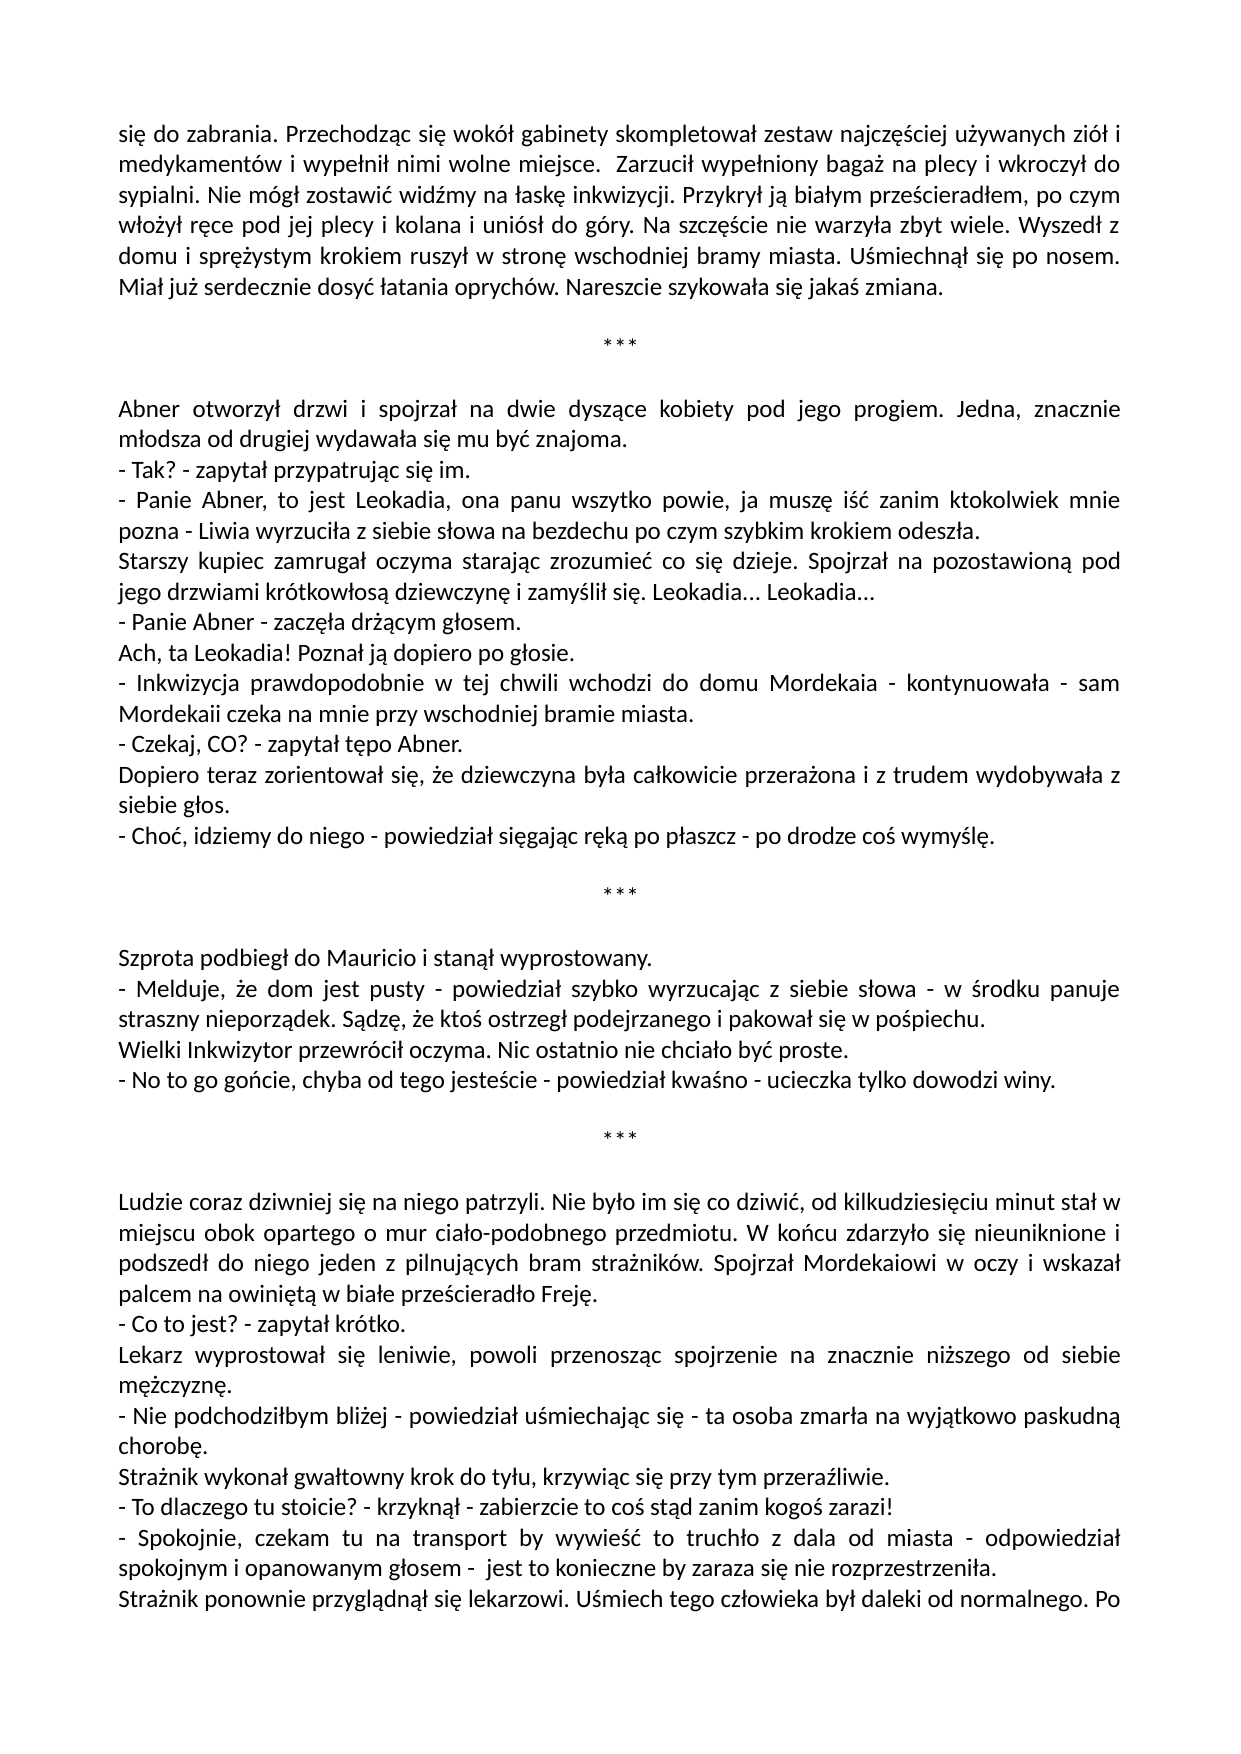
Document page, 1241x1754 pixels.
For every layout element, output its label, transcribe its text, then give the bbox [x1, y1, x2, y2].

text Ludzie coraz dziwniej się na niego patrzyli. Nie było im się co dziwić, od kilkudziesięciu minut stał w miejscu obok opartego o mur ciało-podobnego przedmiotu. W końcu zdarzyło się nieuniknione i podszedł do niego jeden z pilnujących bram strażników. Spojrzał Mordekaiowi w oczy i wskazał palcem na owiniętą w białe prześcieradło Freję. [118, 1186, 1122, 1308]
text Strażnik wykonał gwałtowny krok do tyłu, krzywiąc się przy tym przeraźliwie. [118, 1461, 1122, 1492]
text Dopiero teraz zorientował się, że dziewczyna była całkowicie przerażona i z trudem wydobywała z siebie głos. [118, 759, 1122, 820]
text Strażnik ponownie przyglądnął się lekarzowi. Uśmiech tego człowieka był daleki od normalnego. Po [118, 1583, 1122, 1614]
text *** [118, 332, 1122, 362]
text Wielki Inkwizytor przewrócił oczyma. Nic ostatnio nie chciało być proste. [118, 1034, 1122, 1064]
text - Tak? - zapytał przypatrując się im. [118, 454, 1122, 484]
text - Nie podchodziłbym bliżej - powiedział uśmiechając się - ta osoba zmarła na wyjątkowo paskudną chorobę. [118, 1400, 1122, 1461]
text Starszy kupiec zamrugał oczyma starając zrozumieć co się dzieje. Spojrzał na pozostawioną pod jego drzwiami krótkowłosą dziewczynę i zamyślił się. Leokadia... Leokadia... [118, 545, 1122, 606]
text *** [118, 1125, 1122, 1156]
text - Co to jest? - zapytał krótko. [118, 1308, 1122, 1339]
text Szprota podbiegł do Mauricio i stanął wyprostowany. [118, 942, 1122, 973]
text - No to go gońcie, chyba od tego jesteście - powiedział kwaśno - ucieczka tylko dowodzi winy. [118, 1064, 1122, 1095]
text się do zabrania. Przechodząc się wokół gabinety skompletował zestaw najczęściej używanych ziół i medykamentów i wypełnił nimi wolne miejsce. Zarzucił wypełniony bagaż na plecy i wkroczył do sypialni. Nie mógł zostawić widźmy na łaskę inkwizycji. Przykrył ją białym prześcieradłem, po czym włożył ręce pod jej plecy i kolana i uniósł do góry. Na szczęście nie warzyła zbyt wiele. Wyszedł z domu i sprężystym krokiem ruszył w stronę wschodniej bramy miasta. Uśmiechnął się po nosem. Miał już serdecznie dosyć łatania oprychów. Nareszcie szykowała się jakaś zmiana. [118, 118, 1122, 301]
text *** [118, 881, 1122, 912]
text - Choć, idziemy do niego - powiedział sięgając ręką po płaszcz - po drodze coś wymyślę. [118, 820, 1122, 851]
text Abner otworzył drzwi i spojrzał na dwie dyszące kobiety pod jego progiem. Jedna, znacznie młodsza od drugiej wydawała się mu być znajoma. [118, 393, 1122, 454]
text - Panie Abner, to jest Leokadia, ona panu wszytko powie, ja muszę iść zanim ktokolwiek mnie pozna - Liwia wyrzuciła z siebie słowa na bezdechu po czym szybkim krokiem odeszła. [118, 484, 1122, 545]
text - To dlaczego tu stoicie? - krzyknął - zabierzcie to coś stąd zanim kogoś zarazi! [118, 1492, 1122, 1522]
text Lekarz wyprostował się leniwie, powoli przenosząc spojrzenie na znacznie niższego od siebie mężczyznę. [118, 1339, 1122, 1400]
text - Czekaj, CO? - zapytał tępo Abner. [118, 728, 1122, 759]
text Ach, ta Leokadia! Poznał ją dopiero po głosie. [118, 637, 1122, 667]
text - Inkwizycja prawdopodobnie w tej chwili wchodzi do domu Mordekaia - kontynuowała - sam Mordekaii czeka na mnie przy wschodniej bramie miasta. [118, 667, 1122, 728]
text - Spokojnie, czekam tu na transport by wywieść to truchło z dala od miasta - odpowiedział spokojnym i opanowanym głosem - jest to konieczne by zaraza się nie rozprzestrzeniła. [118, 1522, 1122, 1583]
text - Melduje, że dom jest pusty - powiedział szybko wyrzucając z siebie słowa - w środku panuje straszny nieporządek. Sądzę, że ktoś ostrzegł podejrzanego i pakował się w pośpiechu. [118, 973, 1122, 1034]
text - Panie Abner - zaczęła drżącym głosem. [118, 606, 1122, 637]
